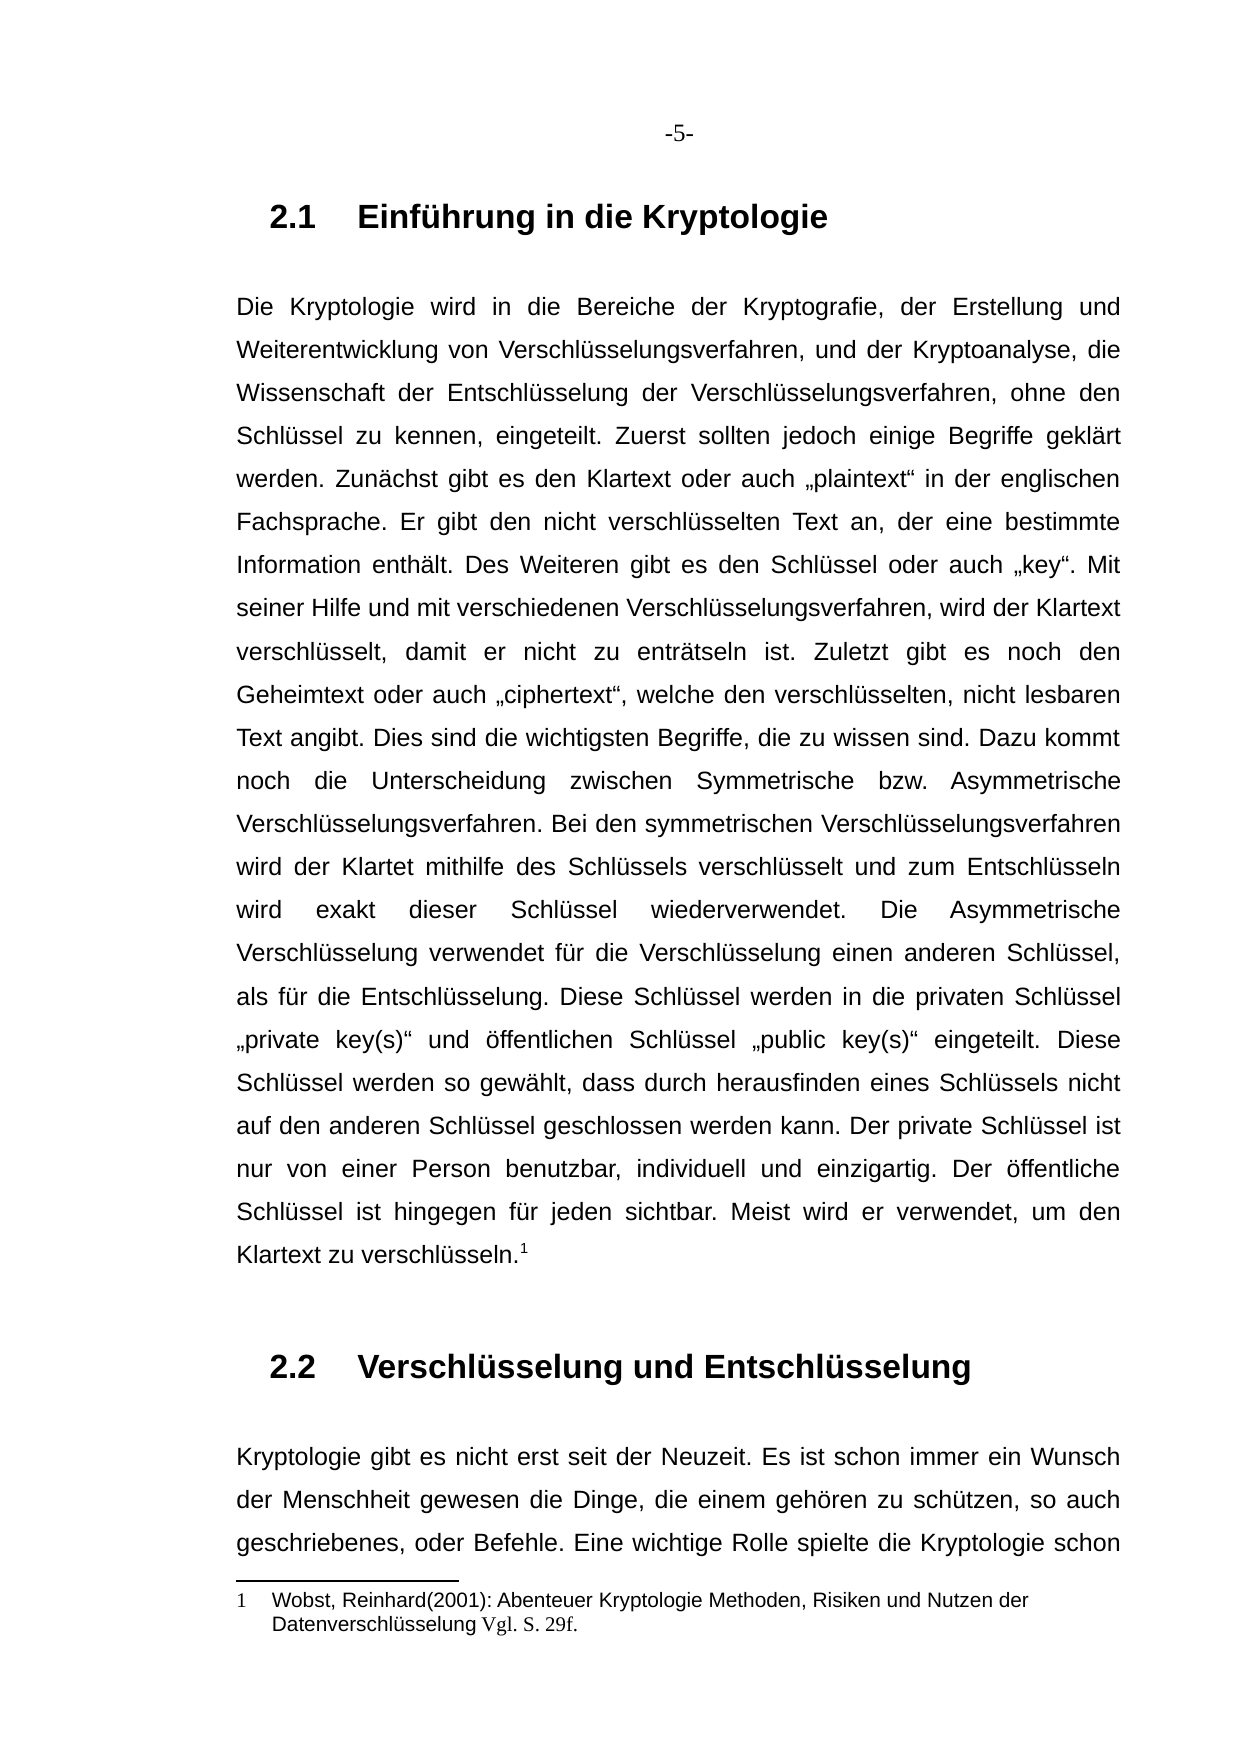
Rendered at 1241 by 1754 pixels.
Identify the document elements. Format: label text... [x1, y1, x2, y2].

text Die Kryptologie wird in die Bereiche der Kryptografie, der Erstellung und Weiterentwicklung von Verschlüsselungsverfahren, und der Kryptoanalyse, die Wissenschaft der Entschlüsselung der Verschlüsselungsverfahren, ohne den Schlüssel zu kennen, eingeteilt. Zuerst sollten jedoch einige Begriffe geklärt werden. Zunächst gibt es den Klartext oder auch „plaintext“ in der englischen Fachsprache. Er gibt den nicht verschlüsselten Text an, der eine bestimmte Information enthält. Des Weiteren gibt es den Schlüssel oder auch „key“. Mit seiner Hilfe und mit verschiedenen Verschlüsselungsverfahren, wird der Klartext verschlüsselt, damit er nicht zu enträtseln ist. Zuletzt gibt es noch den Geheimtext oder auch „ciphertext“, welche den verschlüsselten, nicht lesbaren Text angibt. Dies sind die wichtigsten Begriffe, die zu wissen sind. Dazu kommt noch die Unterscheidung zwischen Symmetrische bzw. Asymmetrische Verschlüsselungsverfahren. Bei den symmetrischen Verschlüsselungsverfahren wird der Klartet mithilfe des Schlüssels verschlüsselt und zum Entschlüsseln wird exakt dieser Schlüssel wiederverwendet. Die Asymmetrische Verschlüsselung verwendet für die Verschlüsselung einen anderen Schlüssel, als für die Entschlüsselung. Diese Schlüssel werden in die privaten Schlüssel „private key(s)“ und öffentlichen Schlüssel „public key(s)“ eingeteilt. Diese Schlüssel werden so gewählt, dass durch herausfinden eines Schlüssels nicht auf den anderen Schlüssel geschlossen werden kann. Der private Schlüssel ist nur von einer Person benutzbar, individuell und einzigartig. Der öffentliche Schlüssel ist hingegen für jeden sichtbar. Meist wird er verwendet, um den Klartext zu verschlüsseln. [236, 291, 1122, 1269]
subtitle Einführung in die Kryptologie [260, 197, 1122, 236]
text Kryptologie gibt es nicht erst seit der Neuzeit. Es ist schon immer ein Wunsch der Menschheit gewesen die Dinge, die einem gehören zu schützen, so auch geschriebenes, oder Befehle. Eine wichtige Rolle spielte die Kryptologie schon [236, 1442, 1122, 1557]
subtitle Verschlüsselung und Entschlüsselung [260, 1347, 1122, 1386]
text Wobst, Reinhard(2001): Abenteuer Kryptologie Methoden, Risiken und Nutzen der Datenverschlüsselung Vgl. S. 29f. [236, 1587, 1122, 1636]
